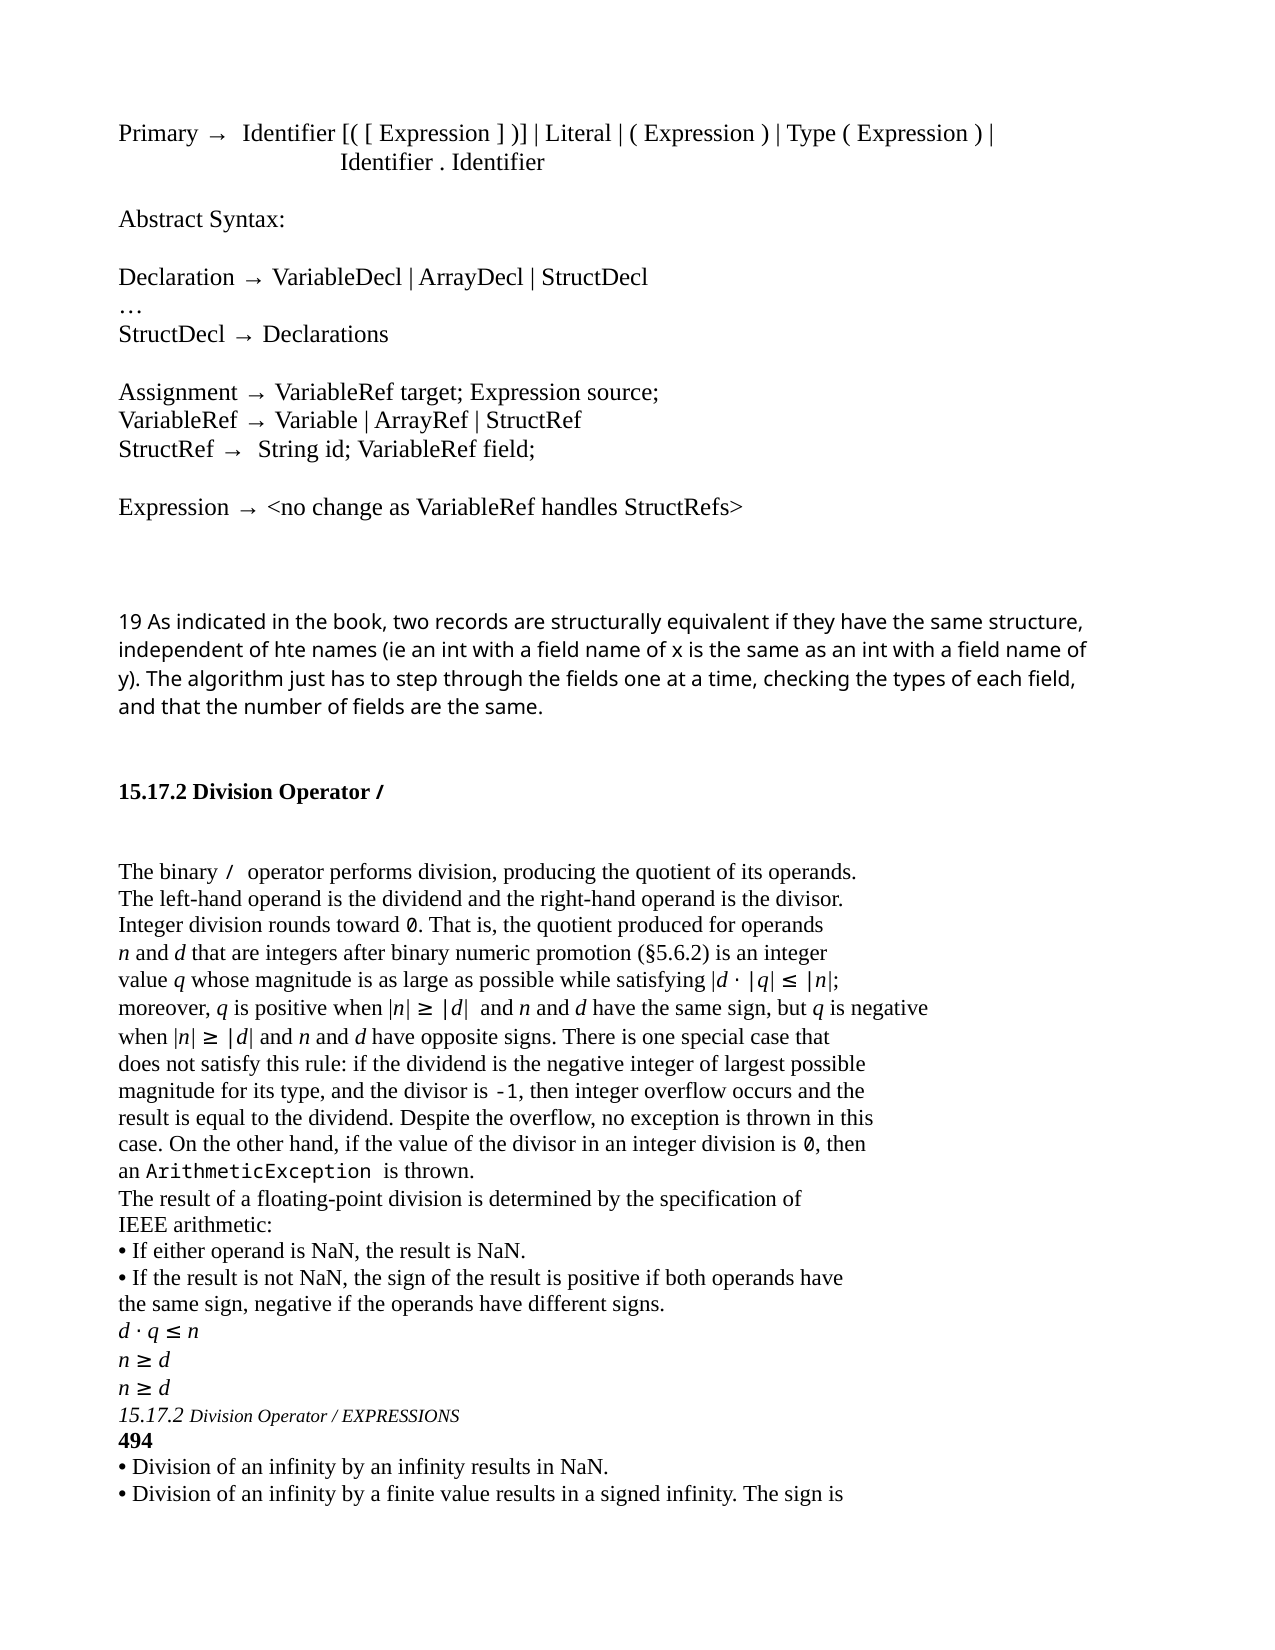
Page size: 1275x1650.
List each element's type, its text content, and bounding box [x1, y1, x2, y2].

text n ≥ d [118, 1345, 1157, 1373]
text StructDecl → Declarations [118, 319, 1157, 348]
text does not satisfy this rule: if the dividend is the negative integer of largest possible [118, 1050, 1157, 1077]
text Expression → <no change as VariableRef handles StructRefs> [118, 492, 1157, 521]
text — Commentaries on the Gallic Wars [118, 832, 1157, 858]
text when |n| ≥ |d| and n and d have opposite signs. There is one special case that [118, 1022, 1157, 1050]
text Primary → Identifier [( [ Expression ] )] | Literal | ( Expression ) | Type ( Expression ) | [118, 118, 1157, 147]
text • Division of an infinity by an infinity results in NaN. [118, 1453, 1157, 1480]
text independent of hte names (ie an int with a field name of x is the same as an int with a field name of [118, 635, 1157, 664]
text Abstract Syntax: [118, 204, 1157, 233]
text • If either operand is NaN, the result is NaN. [118, 1237, 1157, 1264]
text value q whose magnitude is as large as possible while satisfying |d ⋅ |q| ≤ |n|; [118, 965, 1157, 993]
text magnitude for its type, and the divisor is -1, then integer overflow occurs and the [118, 1077, 1157, 1104]
text The left-hand operand is the dividend and the right-hand operand is the divisor. [118, 885, 1157, 912]
text Assignment → VariableRef target; Expression source; [118, 377, 1157, 406]
text n and d that are integers after binary numeric promotion (§5.6.2) is an integer [118, 939, 1157, 965]
text StructRef → String id; VariableRef field; [118, 434, 1157, 463]
text case. On the other hand, if the value of the divisor in an integer division is 0, then [118, 1130, 1157, 1157]
text VariableRef → Variable | ArrayRef | StructRef [118, 406, 1157, 434]
text IEEE arithmetic: [118, 1211, 1157, 1237]
text moreover, q is positive when |n| ≥ |d| and n and d have the same sign, but q is negative [118, 993, 1157, 1022]
text The binary / operator performs division, producing the quotient of its operands. [118, 858, 1157, 885]
text Declaration → VariableDecl | ArrayDecl | StructDecl [118, 262, 1157, 291]
text 19 As indicated in the book, two records are structurally equivalent if they have the same structure, [118, 607, 1157, 635]
text 15.17.2 Division Operator / EXPRESSIONS [118, 1402, 1157, 1427]
text n ≥ d [118, 1373, 1157, 1402]
text and that the number of fields are the same. [118, 692, 1157, 721]
text 15.17.2 Division Operator / [118, 778, 1157, 805]
text The result of a floating-point division is determined by the specification of [118, 1185, 1157, 1211]
text Gallia est omnis divisa in partes tres. [118, 805, 1157, 832]
text • If the result is not NaN, the sign of the result is positive if both operands have [118, 1264, 1157, 1290]
text Integer division rounds toward 0. That is, the quotient produced for operands [118, 912, 1157, 939]
text … [118, 291, 1157, 319]
text an ArithmeticException is thrown. [118, 1157, 1157, 1185]
text d ⋅ q ≤ n [118, 1316, 1157, 1345]
text y). The algorithm just has to step through the fields one at a time, checking the types of each field, [118, 664, 1157, 692]
text Identifier . Identifier [118, 147, 1157, 176]
text • Division of an infinity by a finite value results in a signed infinity. The sign is [118, 1480, 1157, 1506]
text the same sign, negative if the operands have different signs. [118, 1290, 1157, 1316]
text result is equal to the dividend. Despite the overflow, no exception is thrown in this [118, 1104, 1157, 1130]
text 494 [118, 1427, 1157, 1453]
